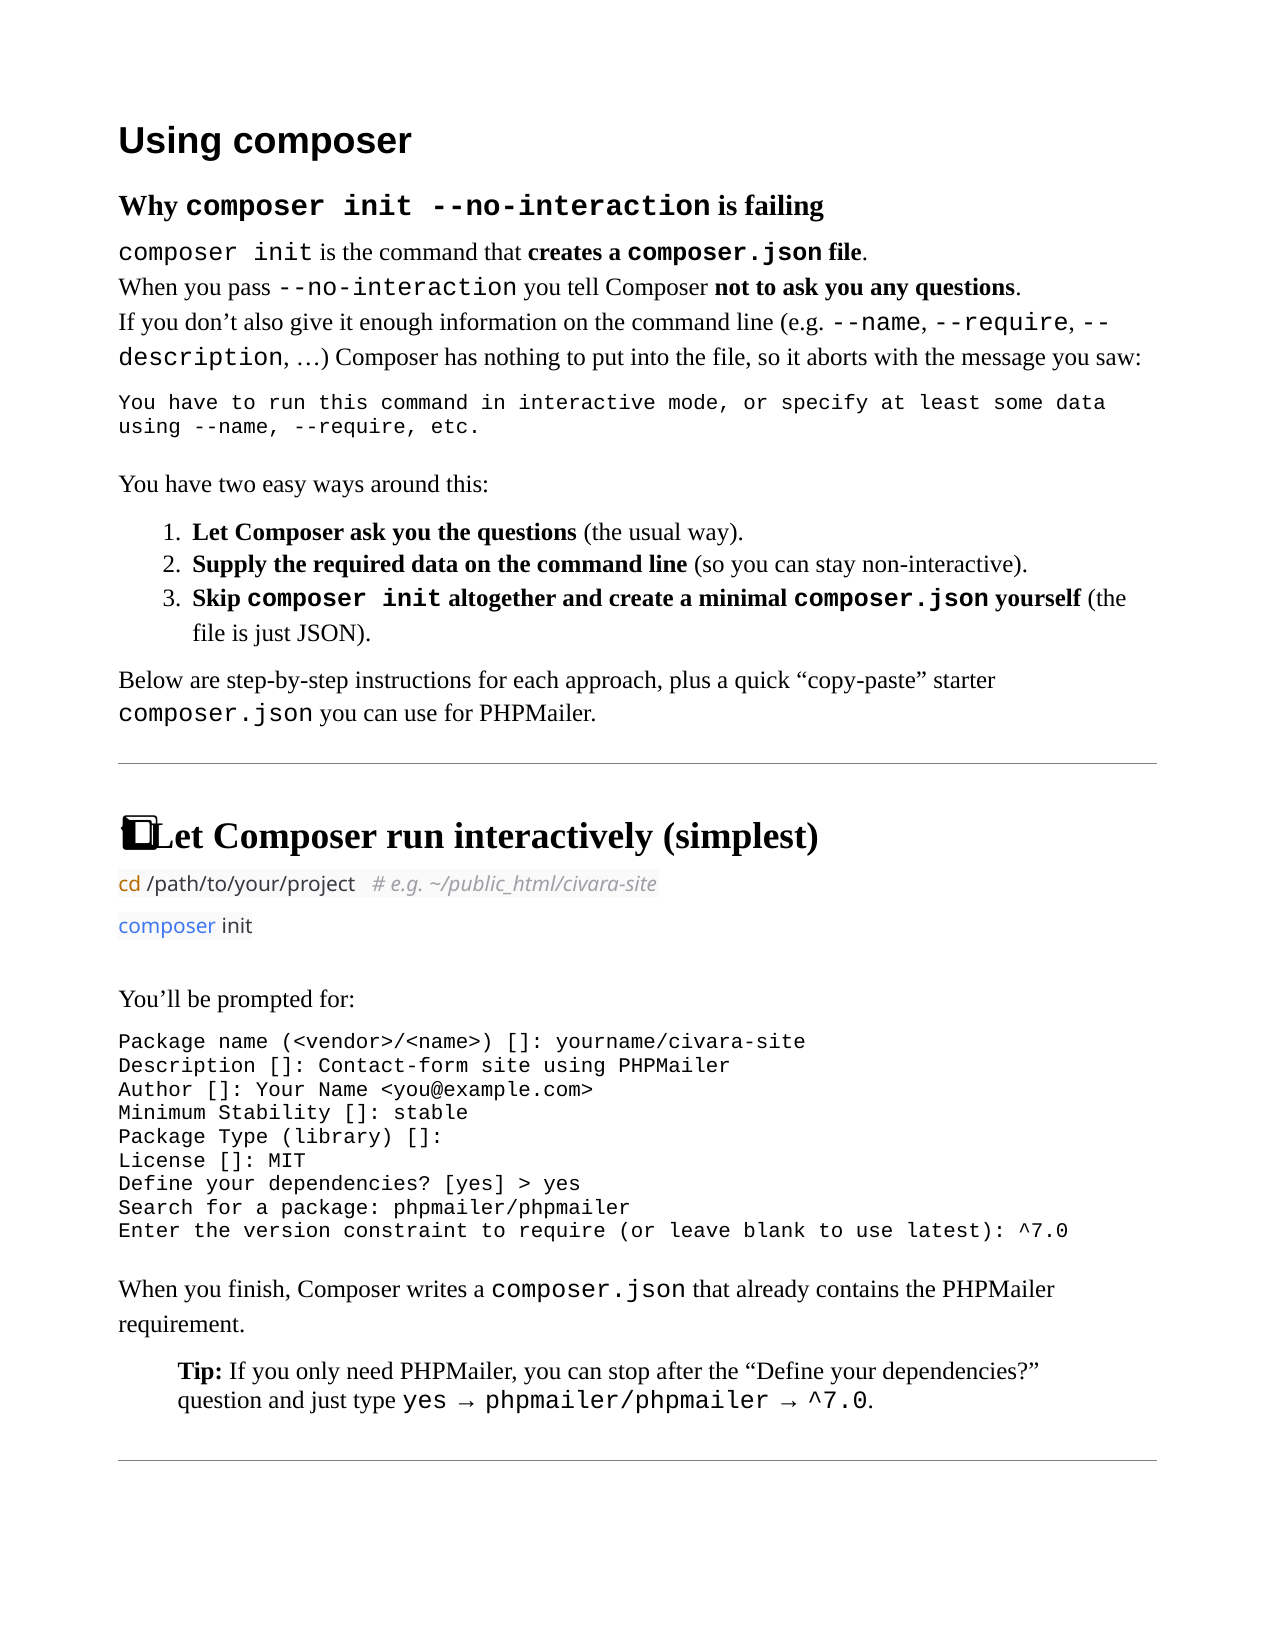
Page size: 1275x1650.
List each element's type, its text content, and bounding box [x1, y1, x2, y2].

subtitle Why composer init --no-interaction is failing [118, 188, 1157, 224]
text You have to run this command in interactive mode, or specify at least some data using --name, --require, etc. [118, 392, 1157, 439]
text Minimum Stability []: stable [118, 1102, 1157, 1126]
text composer init is the command that creates a composer.json file. When you pass --no-interaction you tell Composer not to ask you any questions. If you don’t also give it enough information on the command line (e.g. --name, --require, --description, …) Composer has nothing to put into the file, so it aborts with the message you saw: [118, 237, 1157, 373]
text Define your dependencies? [yes] > yes [118, 1173, 1157, 1197]
text Enter the version constraint to require (or leave blank to use latest): ^7.0 [118, 1221, 1157, 1244]
text cd /path/to/your/project # e.g. ~/public_html/civara-site [118, 869, 1157, 897]
text composer init [118, 912, 1157, 940]
text License []: MIT [118, 1149, 1157, 1173]
list Supply the required data on the command line (so you can stay non‑interactive). [162, 549, 1157, 578]
text Search for a package: phpmailer/phpmailer [118, 1197, 1157, 1221]
text Package name (<vendor>/<name>) []: yourname/civara-site [118, 1031, 1157, 1055]
text When you finish, Composer writes a composer.json that already contains the PHPMailer requirement. [118, 1274, 1157, 1337]
text Package Type (library) []: [118, 1126, 1157, 1149]
text You have two easy ways around this: [118, 469, 1157, 498]
text Description []: Contact‑form site using PHPMailer [118, 1055, 1157, 1079]
list Let Composer ask you the questions (the usual way). [162, 517, 1157, 545]
subtitle 1️⃣ Let Composer run interactively (simplest) [118, 813, 1157, 857]
text Below are step‑by‑step instructions for each approach, plus a quick “copy‑paste” starter composer.json you can use for PHPMailer. [118, 665, 1157, 729]
text Tip: If you only need PHPMailer, you can stop after the “Define your dependencies?” question and just type yes → phpmailer/phpmailer → ^7.0. [177, 1356, 1098, 1416]
subtitle Using composer [118, 118, 1157, 161]
text You’ll be prompted for: [118, 984, 1157, 1012]
list Skip composer init altogether and create a minimal composer.json yourself (the file is just JSON). [162, 583, 1157, 646]
text Author []: Your Name <you@example.com> [118, 1079, 1157, 1102]
